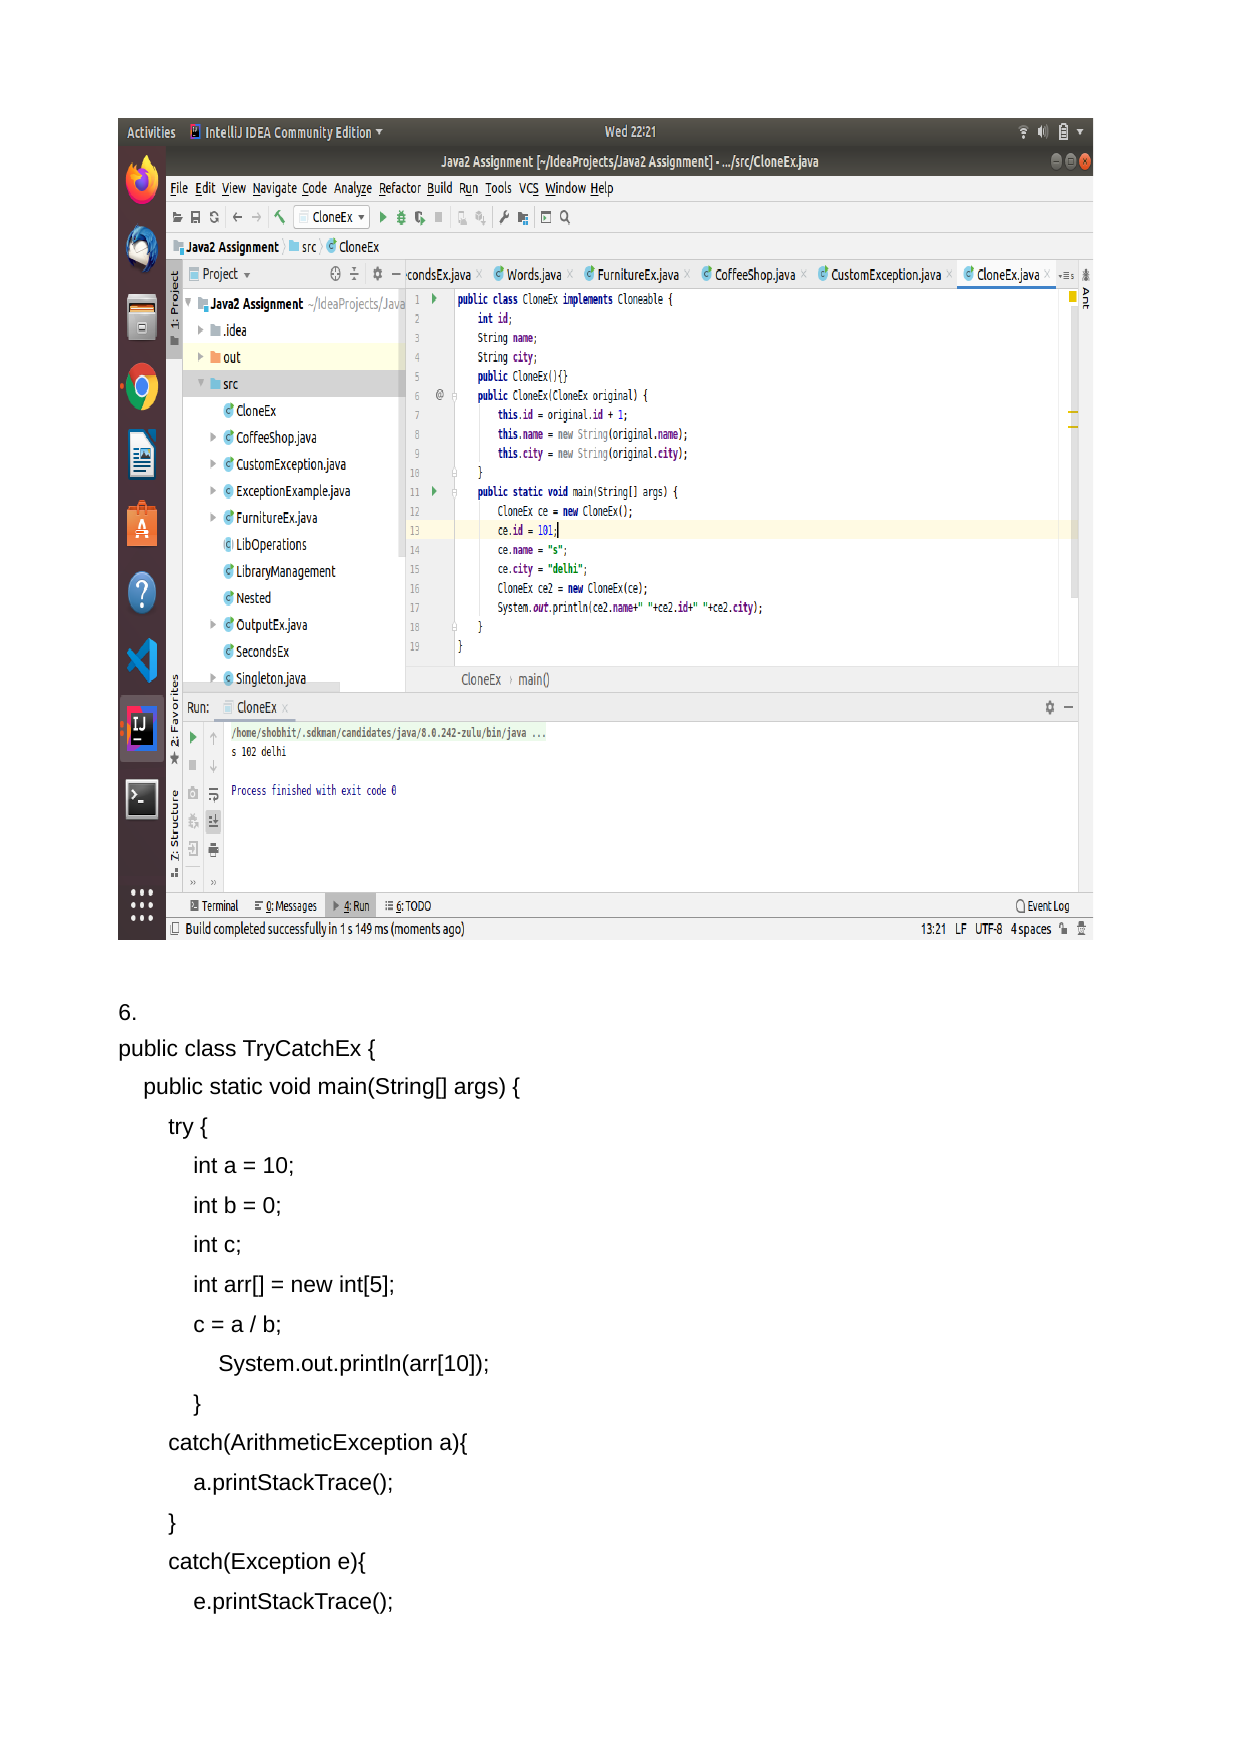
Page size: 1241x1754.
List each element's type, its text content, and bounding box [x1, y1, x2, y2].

text int a = 10; [118, 1150, 1122, 1179]
text catch(ArithmeticException a){ [118, 1427, 1122, 1456]
text public class TryCatchEx { [118, 1035, 1122, 1061]
text e.printStackTrace(); [118, 1586, 1122, 1614]
text a.printStackTrace(); [118, 1467, 1122, 1496]
text 6. [118, 998, 1122, 1025]
text int b = 0; [118, 1190, 1122, 1219]
picture [118, 118, 1094, 940]
text public static void main(String[] args) { [118, 1071, 1122, 1100]
text System.out.println(arr[10]); [118, 1348, 1122, 1377]
text c = a / b; [118, 1309, 1122, 1337]
text int c; [118, 1229, 1122, 1258]
text int arr[] = new int[5]; [118, 1269, 1122, 1298]
text } [118, 1507, 1122, 1535]
text try { [118, 1111, 1122, 1139]
text } [118, 1388, 1122, 1417]
text catch(Exception e){ [118, 1546, 1122, 1575]
